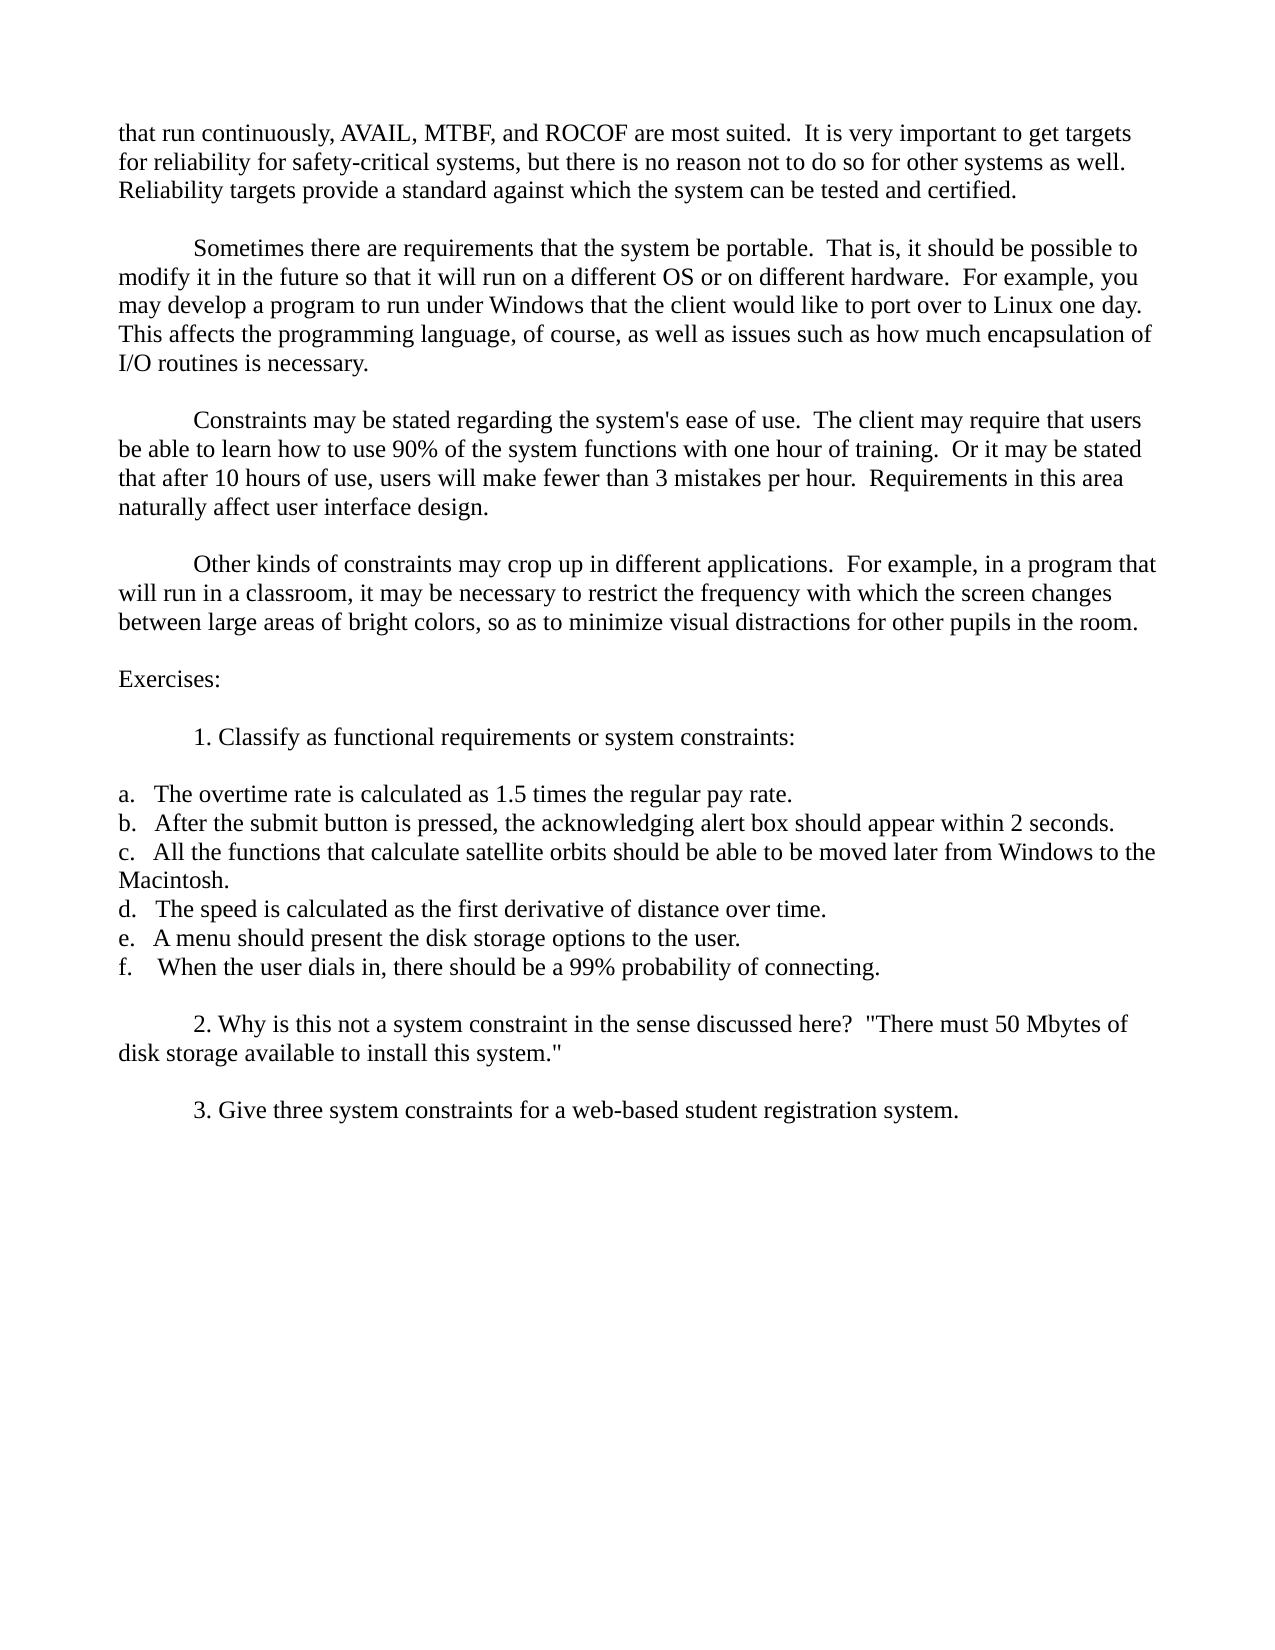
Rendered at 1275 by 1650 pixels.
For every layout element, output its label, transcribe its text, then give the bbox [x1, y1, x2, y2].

text 1. Classify as functional requirements or system constraints: [118, 722, 1157, 751]
text Other kinds of constraints may crop up in different applications. For example, in a program that will run in a classroom, it may be necessary to restrict the frequency with which the screen changes between large areas of bright colors, so as to minimize visual distractions for other pupils in the room. [118, 549, 1157, 636]
text d. The speed is calculated as the first derivative of distance over time. [118, 894, 1157, 923]
text c. All the functions that calculate satellite orbits should be able to be moved later from Windows to the Macintosh. [118, 837, 1157, 894]
text a. The overtime rate is calculated as 1.5 times the regular pay rate. [118, 779, 1157, 808]
text Exercises: [118, 664, 1157, 693]
text e. A menu should present the disk storage options to the user. [118, 923, 1157, 952]
text that run continuously, AVAIL, MTBF, and ROCOF are most suited. It is very important to get targets for reliability for safety-critical systems, but there is no reason not to do so for other systems as well. Reliability targets provide a standard against which the system can be tested and certified. [118, 118, 1157, 204]
text 2. Why is this not a system constraint in the sense discussed here? "There must 50 Mbytes of disk storage available to install this system." [118, 1009, 1157, 1067]
text b. After the submit button is pressed, the acknowledging alert box should appear within 2 seconds. [118, 808, 1157, 837]
text Sometimes there are requirements that the system be portable. That is, it should be possible to modify it in the future so that it will run on a different OS or on different hardware. For example, you may develop a program to run under Windows that the client would like to port over to Linux one day. This affects the programming language, of course, as well as issues such as how much encapsulation of I/O routines is necessary. [118, 233, 1157, 377]
text 3. Give three system constraints for a web-based student registration system. [118, 1096, 1157, 1124]
text f. When the user dials in, there should be a 99% probability of connecting. [118, 952, 1157, 981]
text Constraints may be stated regarding the system's ease of use. The client may require that users be able to learn how to use 90% of the system functions with one hour of training. Or it may be stated that after 10 hours of use, users will make fewer than 3 mistakes per hour. Requirements in this area naturally affect user interface design. [118, 406, 1157, 521]
